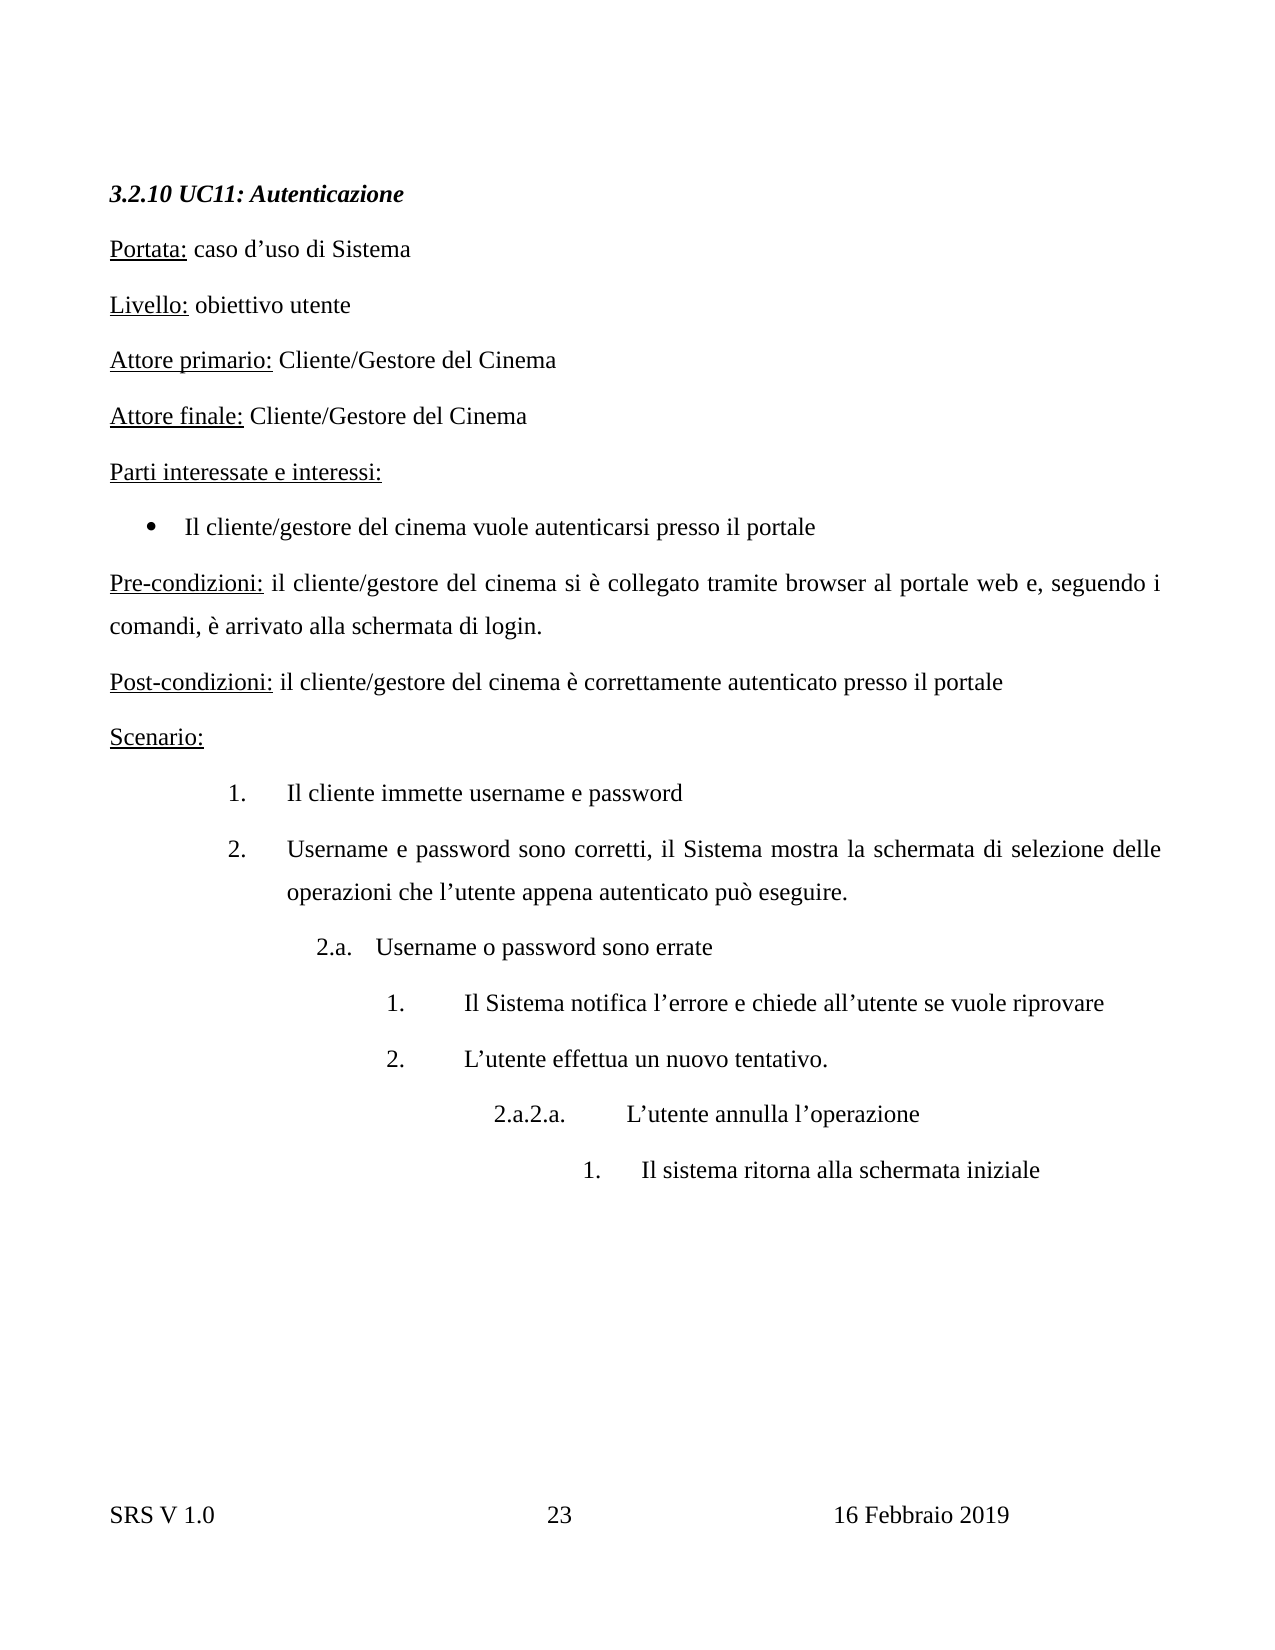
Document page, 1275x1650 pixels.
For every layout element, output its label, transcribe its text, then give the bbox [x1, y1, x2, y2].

list Il cliente immette username e password [228, 778, 1162, 807]
list Username o password sono errate [316, 932, 1162, 961]
text Post-condizioni: il cliente/gestore del cinema è correttamente autenticato presso il portale [109, 667, 1162, 696]
text Attore primario: Cliente/Gestore del Cinema [109, 346, 1162, 374]
text Livello: obiettivo utente [109, 290, 1162, 319]
text Parti interessate e interessi: [109, 457, 1162, 486]
list Il cliente/gestore del cinema vuole autenticarsi presso il portale [147, 512, 1162, 541]
list Il Sistema notifica l’errore e chiede all’utente se vuole riprovare [405, 988, 1162, 1017]
text Scenario: [109, 722, 1162, 751]
text Pre-condizioni: il cliente/gestore del cinema si è collegato tramite browser al portale web e, seguendo i comandi, è arrivato alla schermata di login. [109, 568, 1162, 640]
subtitle 3.2.10 UC11: Autenticazione [109, 179, 1162, 207]
list L’utente effettua un nuovo tentativo. [405, 1044, 1162, 1072]
text Attore finale: Cliente/Gestore del Cinema [109, 401, 1162, 430]
list Il sistema ritorna alla schermata iniziale [582, 1155, 1162, 1184]
list Username e password sono corretti, il Sistema mostra la schermata di selezione delle operazioni che l’utente appena autenticato può eseguire. [228, 834, 1162, 906]
list L’utente annulla l’operazione [493, 1099, 1162, 1128]
text Portata: caso d’uso di Sistema [109, 234, 1162, 263]
